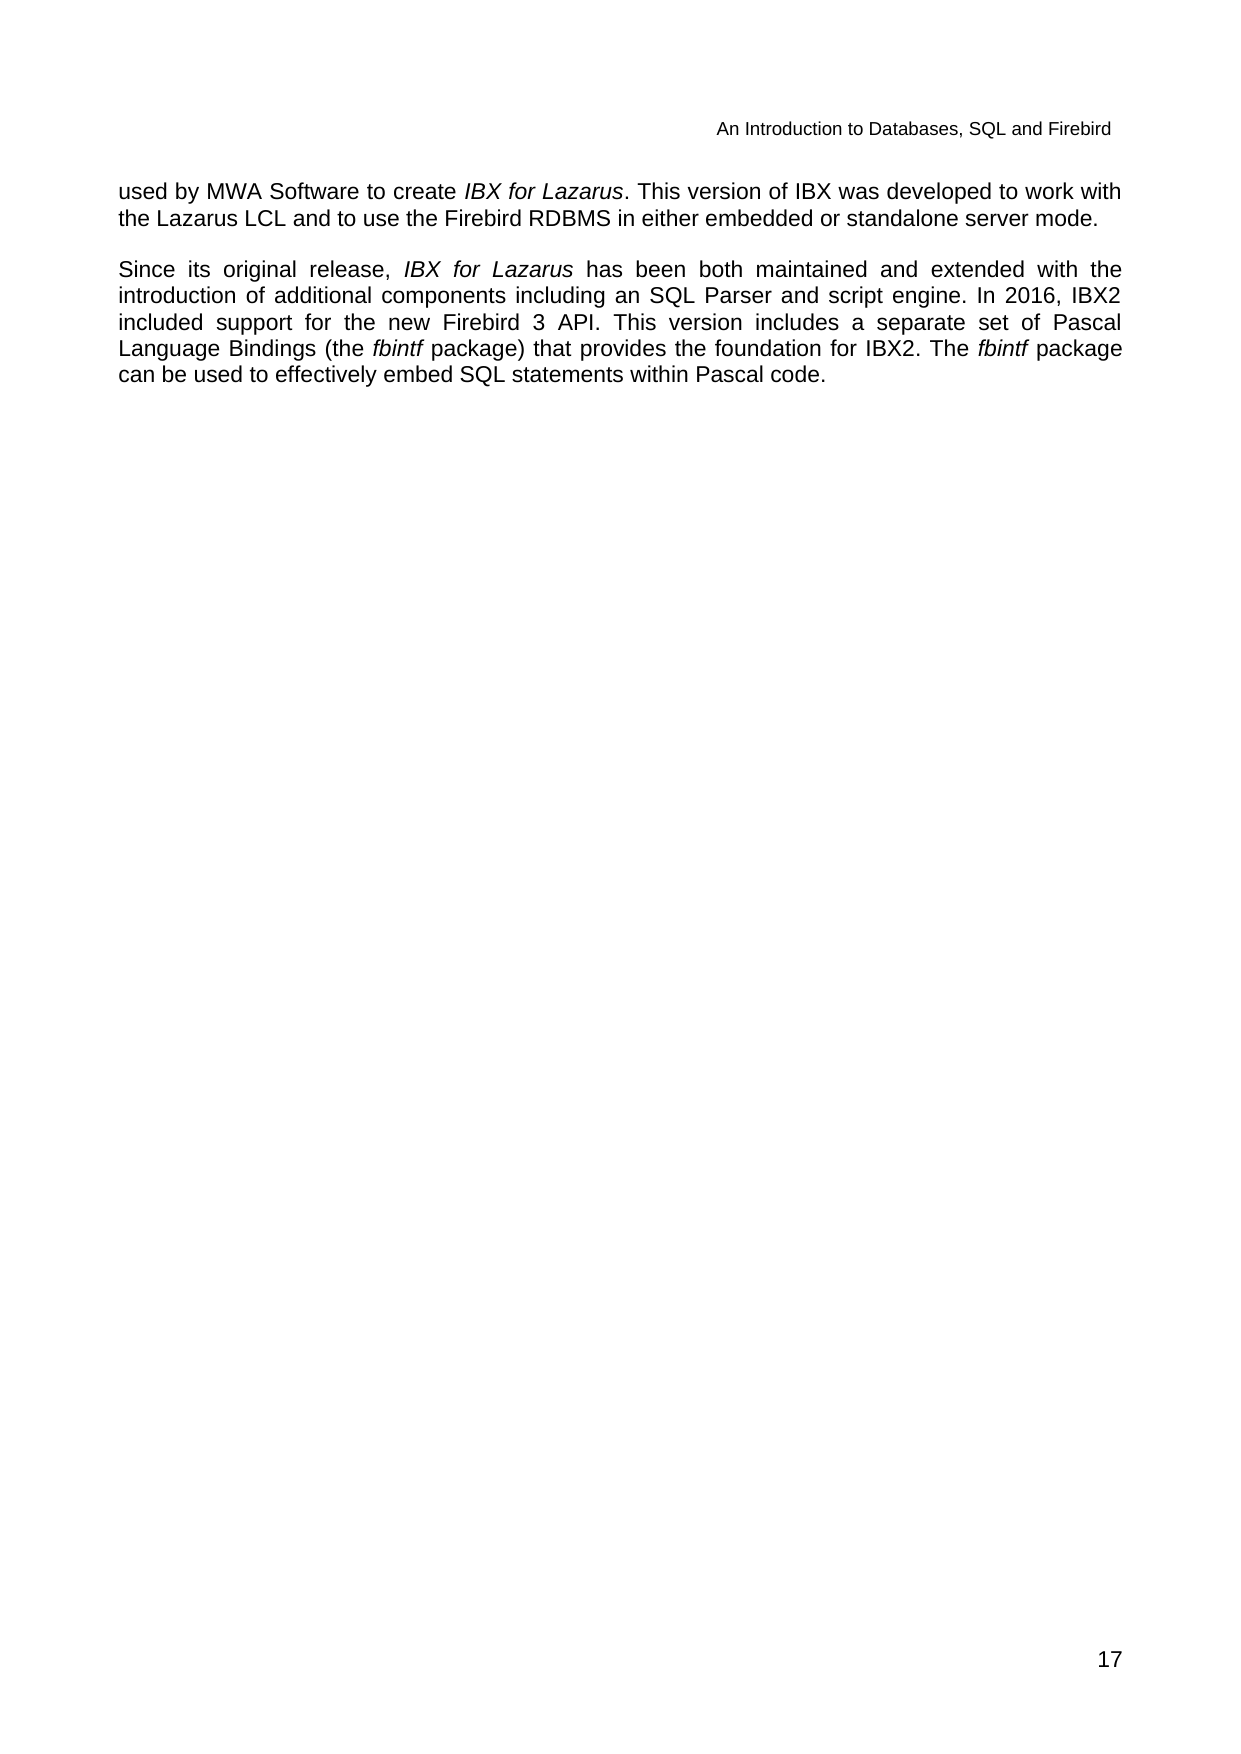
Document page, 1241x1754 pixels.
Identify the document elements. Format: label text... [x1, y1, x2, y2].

text Since its original release, IBX for Lazarus has been both maintained and extended with the introduction of additional components including an SQL Parser and script engine. In 2016, IBX2 included support for the new Firebird 3 API. This version includes a separate set of Pascal Language Bindings (the fbintf package) that provides the foundation for IBX2. The fbintf package can be used to effectively embed SQL statements within Pascal code. [118, 256, 1122, 388]
text used by MWA Software to create IBX for Lazarus. This version of IBX was developed to work with the Lazarus LCL and to use the Firebird RDBMS in either embedded or standalone server mode. [118, 178, 1122, 231]
